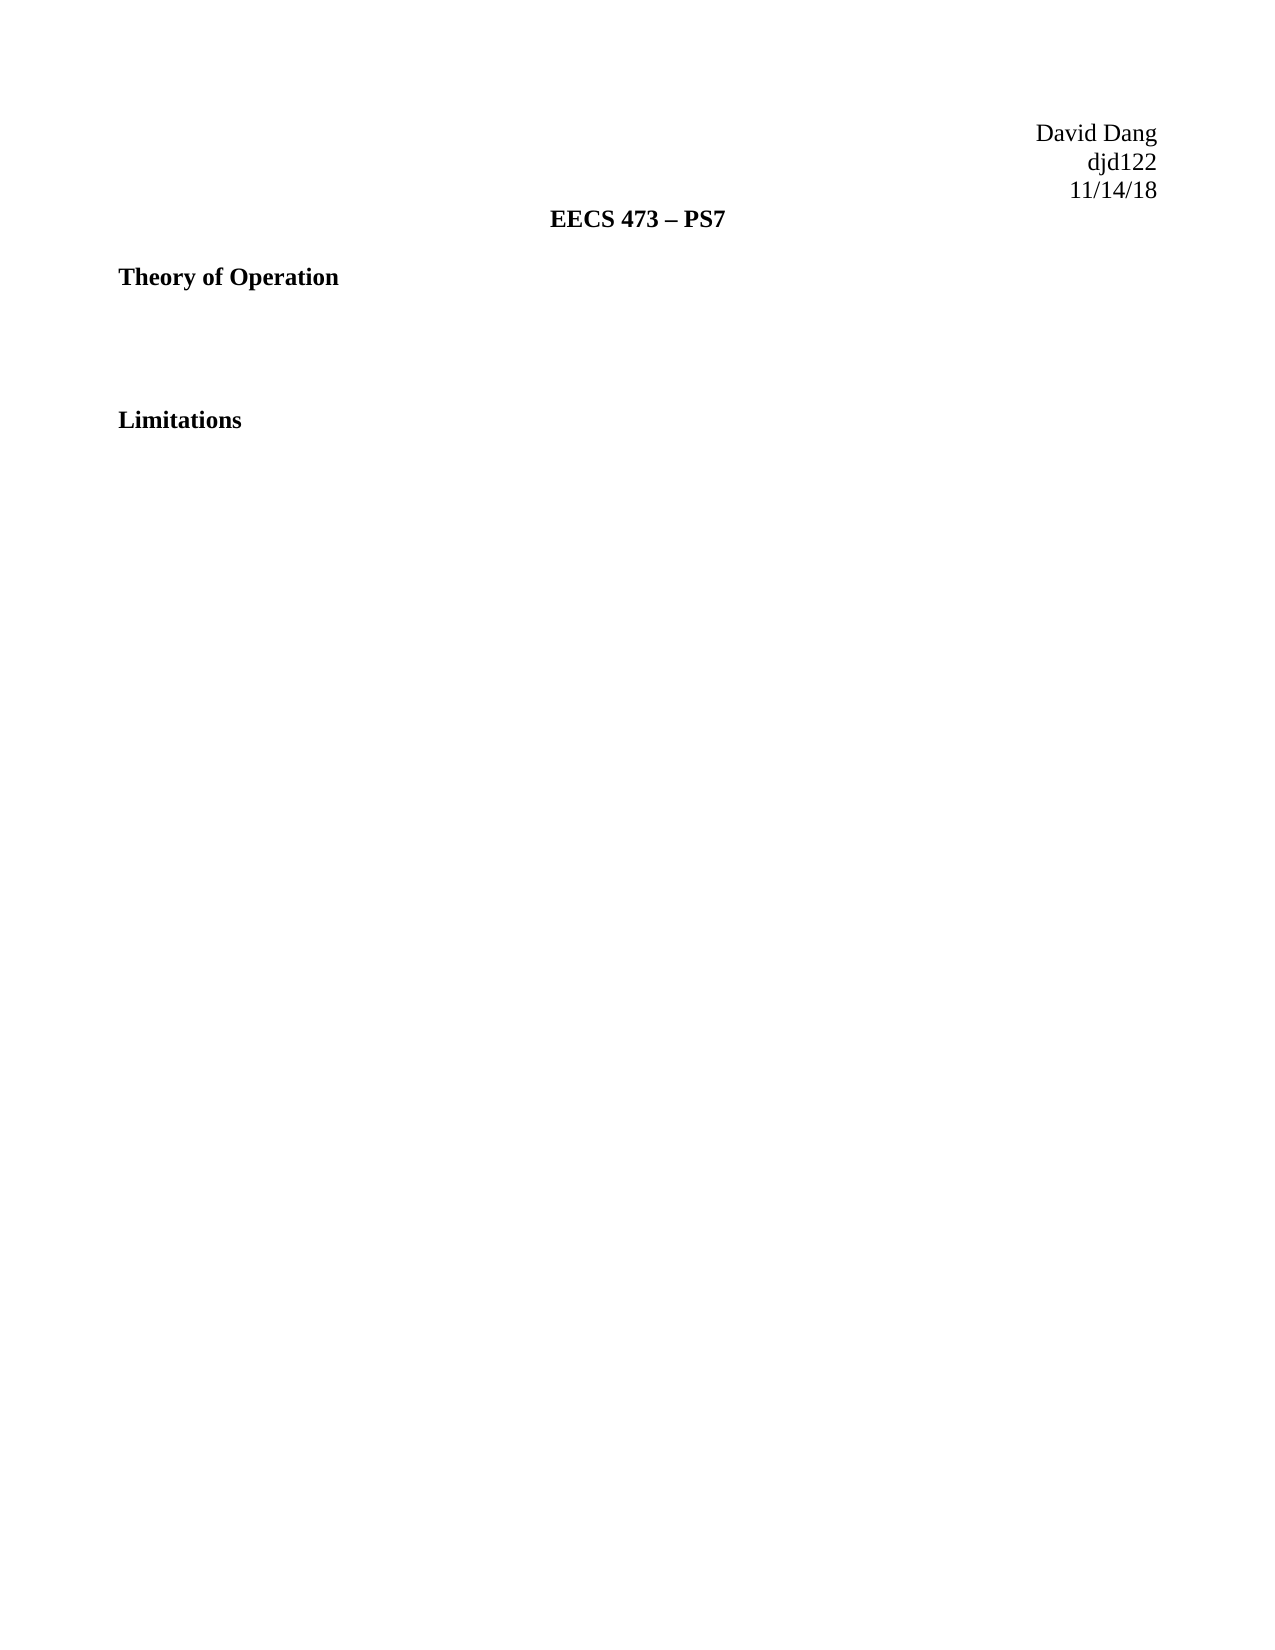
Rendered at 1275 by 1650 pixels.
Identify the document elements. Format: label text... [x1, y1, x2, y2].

text Theory of Operation [118, 262, 1157, 291]
text EECS 473 – PS7 [118, 204, 1157, 233]
text 11/14/18 [118, 176, 1157, 204]
text Limitations [118, 406, 1157, 434]
text David Dang [118, 118, 1157, 147]
text djd122 [118, 147, 1157, 176]
